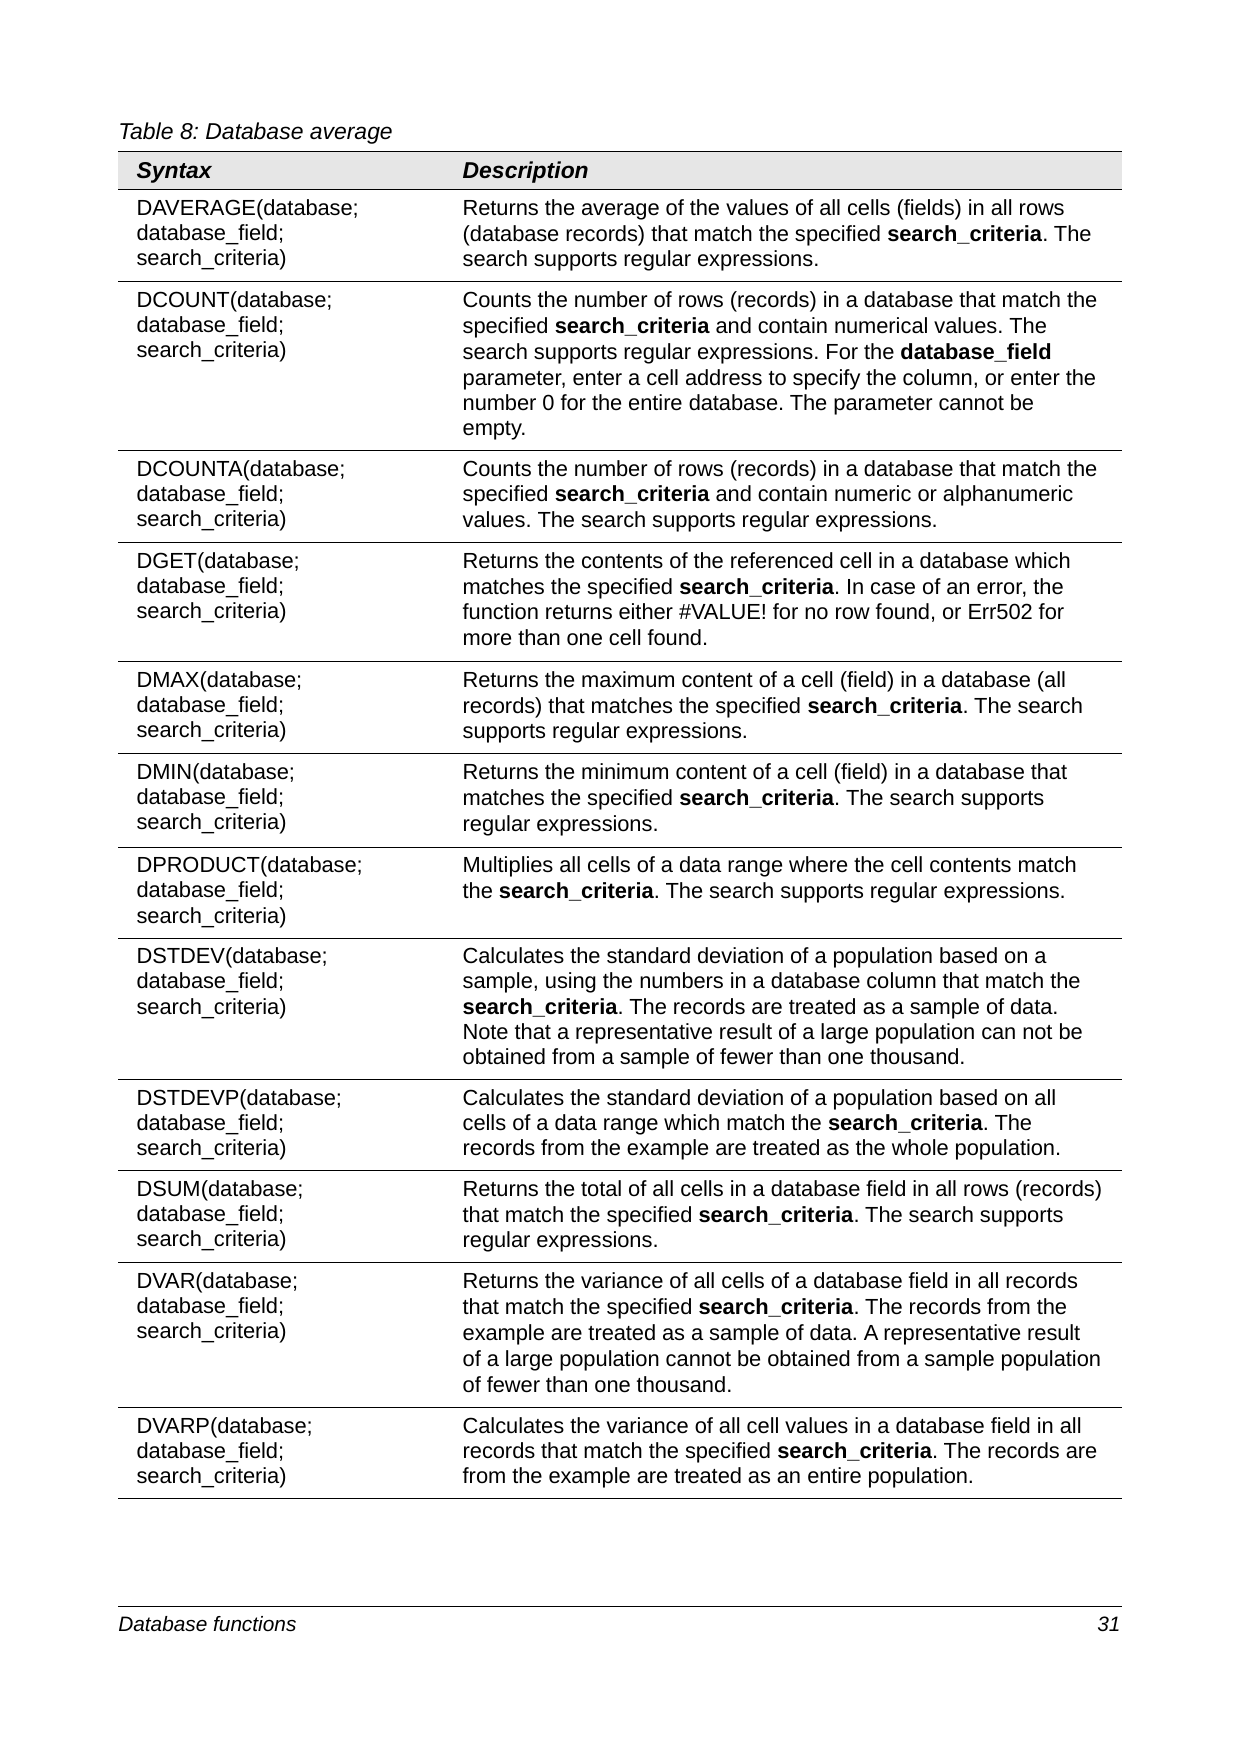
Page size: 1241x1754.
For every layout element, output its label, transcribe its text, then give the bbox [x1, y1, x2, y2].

table_cell Returns the maximum content of a cell (field) in a database (all records) that matches the specified search_criteria. The search supports regular expressions. [444, 662, 1122, 753]
table_cell DSUM(database; database_field; search_criteria) [118, 1171, 444, 1262]
table_cell Multiplies all cells of a data range where the cell contents match the search_criteria. The search supports regular expressions. [444, 848, 1122, 938]
table_cell Returns the minimum content of a cell (field) in a database that matches the specified search_criteria. The search supports regular expressions. [444, 754, 1122, 847]
table_cell DPRODUCT(database; database_field; search_criteria) [118, 848, 444, 938]
table_cell Returns the contents of the referenced cell in a database which matches the specified search_criteria. In case of an error, the function returns either #VALUE! for no row found, or Err502 for more than one cell found. [444, 543, 1122, 661]
text Table 8: Database average [118, 118, 1122, 144]
table_cell Calculates the standard deviation of a population based on all cells of a data range which match the search_criteria. The records from the example are treated as the whole population. [444, 1080, 1122, 1170]
table_cell DMAX(database; database_field; search_criteria) [118, 662, 444, 753]
table_cell DVAR(database; database_field; search_criteria) [118, 1263, 444, 1407]
table_cell DMIN(database; database_field; search_criteria) [118, 754, 444, 847]
table_cell DAVERAGE(database; database_field; search_criteria) [118, 190, 444, 281]
table_cell DCOUNT(database; database_field; search_criteria) [118, 282, 444, 450]
table_cell DGET(database; database_field; search_criteria) [118, 543, 444, 661]
table_cell DSTDEV(database; database_field; search_criteria) [118, 939, 444, 1079]
table_cell Counts the number of rows (records) in a database that match the specified search_criteria and contain numeric or alphanumeric values. The search supports regular expressions. [444, 451, 1122, 542]
table_cell Returns the average of the values of all cells (fields) in all rows (database records) that match the specified search_criteria. The search supports regular expressions. [444, 190, 1122, 281]
table_cell Counts the number of rows (records) in a database that match the specified search_criteria and contain numerical values. The search supports regular expressions. For the database_field parameter, enter a cell address to specify the column, or enter the number 0 for the entire database. The parameter cannot be empty. [444, 282, 1122, 450]
table_cell Calculates the standard deviation of a population based on a sample, using the numbers in a database column that match the search_criteria. The records are treated as a sample of data. Note that a representative result of a large population can not be obtained from a sample of fewer than one thousand. [444, 939, 1122, 1079]
table_cell DSTDEVP(database; database_field; search_criteria) [118, 1080, 444, 1170]
table_header Syntax [118, 152, 444, 189]
table_cell Calculates the variance of all cell values in a database field in all records that match the specified search_criteria. The records are from the example are treated as an entire population. [444, 1408, 1122, 1498]
table_header Description [444, 152, 1122, 189]
table_cell Returns the total of all cells in a database field in all rows (records) that match the specified search_criteria. The search supports regular expressions. [444, 1171, 1122, 1262]
table_cell DCOUNTA(database; database_field; search_criteria) [118, 451, 444, 542]
table_cell DVARP(database; database_field; search_criteria) [118, 1408, 444, 1498]
table_cell Returns the variance of all cells of a database field in all records that match the specified search_criteria. The records from the example are treated as a sample of data. A representative result of a large population cannot be obtained from a sample population of fewer than one thousand. [444, 1263, 1122, 1407]
